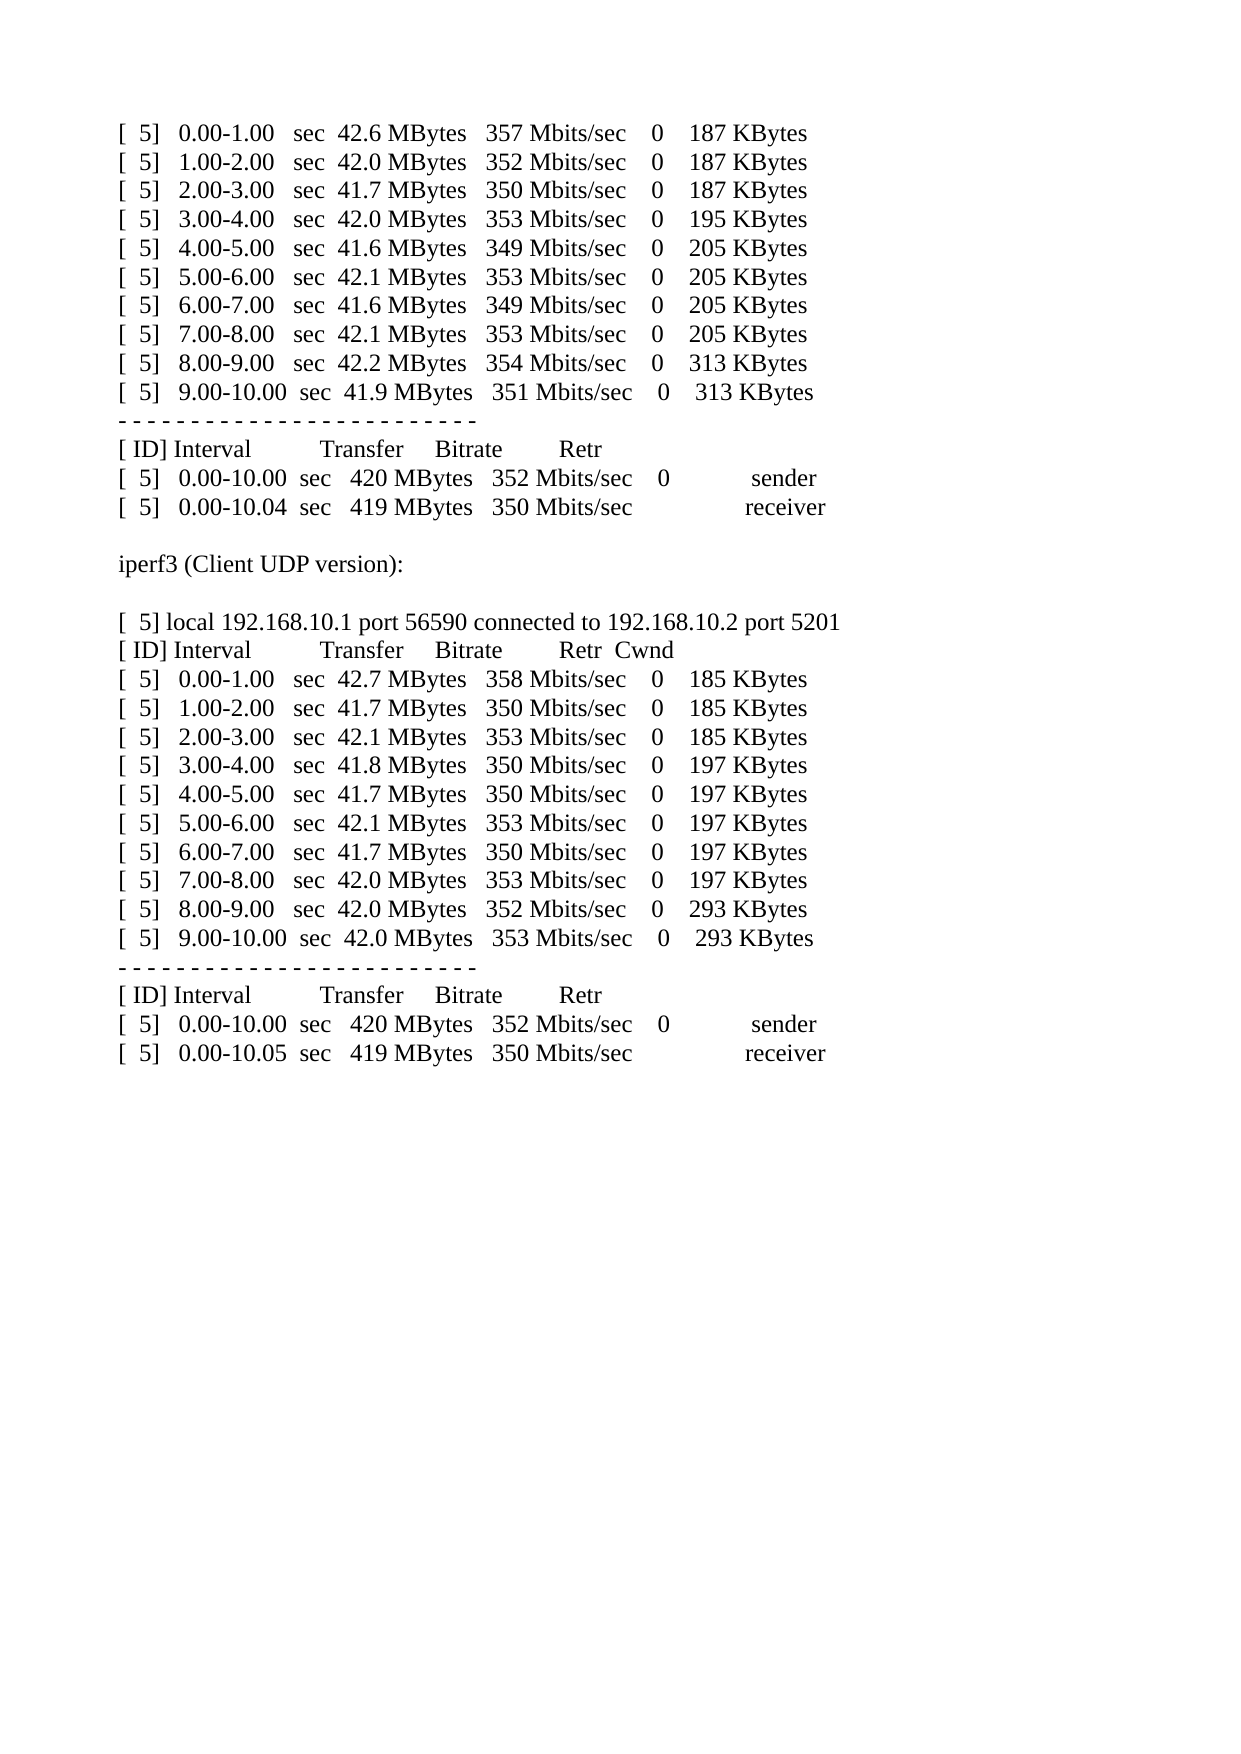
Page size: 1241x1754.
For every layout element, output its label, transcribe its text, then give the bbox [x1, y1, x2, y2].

text [ 5] 5.00-6.00 sec 42.1 MBytes 353 Mbits/sec 0 205 KBytes [118, 262, 1122, 291]
text [ 5] 1.00-2.00 sec 42.0 MBytes 352 Mbits/sec 0 187 KBytes [118, 147, 1122, 176]
text [ 5] 0.00-10.04 sec 419 MBytes 350 Mbits/sec receiver [118, 492, 1122, 521]
text iperf3 (Client UDP version): [118, 549, 1122, 578]
text [ 5] local 192.168.10.1 port 56590 connected to 192.168.10.2 port 5201 [118, 607, 1122, 636]
text [ 5] 6.00-7.00 sec 41.7 MBytes 350 Mbits/sec 0 197 KBytes [118, 837, 1122, 866]
text [ 5] 3.00-4.00 sec 42.0 MBytes 353 Mbits/sec 0 195 KBytes [118, 204, 1122, 233]
text [ 5] 0.00-10.00 sec 420 MBytes 352 Mbits/sec 0 sender [118, 1009, 1122, 1038]
text [ 5] 6.00-7.00 sec 41.6 MBytes 349 Mbits/sec 0 205 KBytes [118, 291, 1122, 319]
text [ ID] Interval Transfer Bitrate Retr [118, 434, 1122, 463]
text [ 5] 0.00-10.05 sec 419 MBytes 350 Mbits/sec receiver [118, 1038, 1122, 1067]
text [ 5] 2.00-3.00 sec 41.7 MBytes 350 Mbits/sec 0 187 KBytes [118, 176, 1122, 204]
text [ 5] 9.00-10.00 sec 42.0 MBytes 353 Mbits/sec 0 293 KBytes [118, 923, 1122, 952]
text [ 5] 8.00-9.00 sec 42.2 MBytes 354 Mbits/sec 0 313 KBytes [118, 348, 1122, 377]
text [ 5] 5.00-6.00 sec 42.1 MBytes 353 Mbits/sec 0 197 KBytes [118, 808, 1122, 837]
text [ 5] 7.00-8.00 sec 42.1 MBytes 353 Mbits/sec 0 205 KBytes [118, 319, 1122, 348]
text [ 5] 2.00-3.00 sec 42.1 MBytes 353 Mbits/sec 0 185 KBytes [118, 722, 1122, 751]
text [ 5] 1.00-2.00 sec 41.7 MBytes 350 Mbits/sec 0 185 KBytes [118, 693, 1122, 722]
text [ 5] 7.00-8.00 sec 42.0 MBytes 353 Mbits/sec 0 197 KBytes [118, 866, 1122, 894]
text [ 5] 9.00-10.00 sec 41.9 MBytes 351 Mbits/sec 0 313 KBytes [118, 377, 1122, 406]
text [ ID] Interval Transfer Bitrate Retr [118, 981, 1122, 1009]
text [ 5] 0.00-1.00 sec 42.7 MBytes 358 Mbits/sec 0 185 KBytes [118, 664, 1122, 693]
text [ ID] Interval Transfer Bitrate Retr Cwnd [118, 636, 1122, 664]
text - - - - - - - - - - - - - - - - - - - - - - - - - [118, 406, 1122, 434]
text [ 5] 0.00-10.00 sec 420 MBytes 352 Mbits/sec 0 sender [118, 463, 1122, 492]
text [ 5] 0.00-1.00 sec 42.6 MBytes 357 Mbits/sec 0 187 KBytes [118, 118, 1122, 147]
text [ 5] 4.00-5.00 sec 41.6 MBytes 349 Mbits/sec 0 205 KBytes [118, 233, 1122, 262]
text [ 5] 8.00-9.00 sec 42.0 MBytes 352 Mbits/sec 0 293 KBytes [118, 894, 1122, 923]
text [ 5] 4.00-5.00 sec 41.7 MBytes 350 Mbits/sec 0 197 KBytes [118, 779, 1122, 808]
text - - - - - - - - - - - - - - - - - - - - - - - - - [118, 952, 1122, 981]
text [ 5] 3.00-4.00 sec 41.8 MBytes 350 Mbits/sec 0 197 KBytes [118, 751, 1122, 779]
